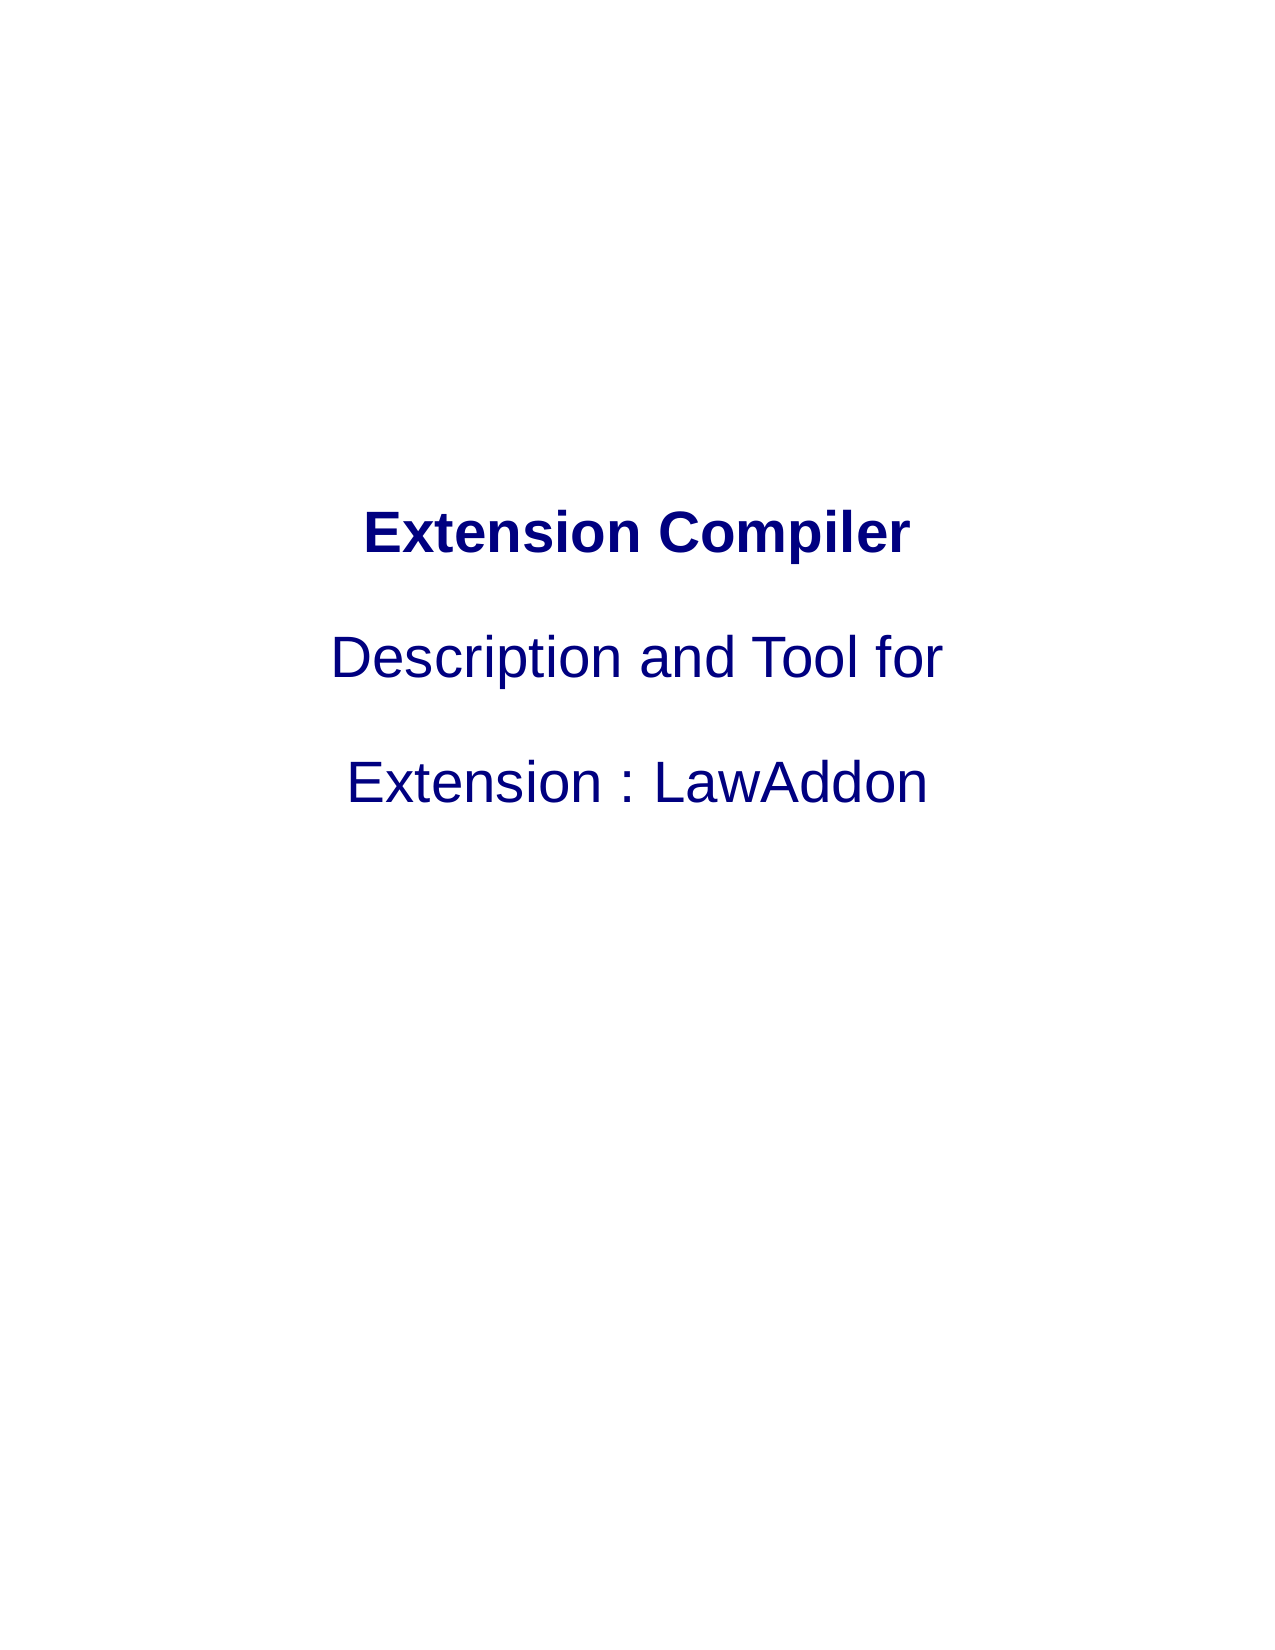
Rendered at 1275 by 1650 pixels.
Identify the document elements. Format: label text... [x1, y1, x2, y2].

text Description and Tool for [153, 624, 1121, 690]
text Extension : LawAddon [153, 749, 1121, 814]
text Extension Compiler [153, 500, 1121, 565]
